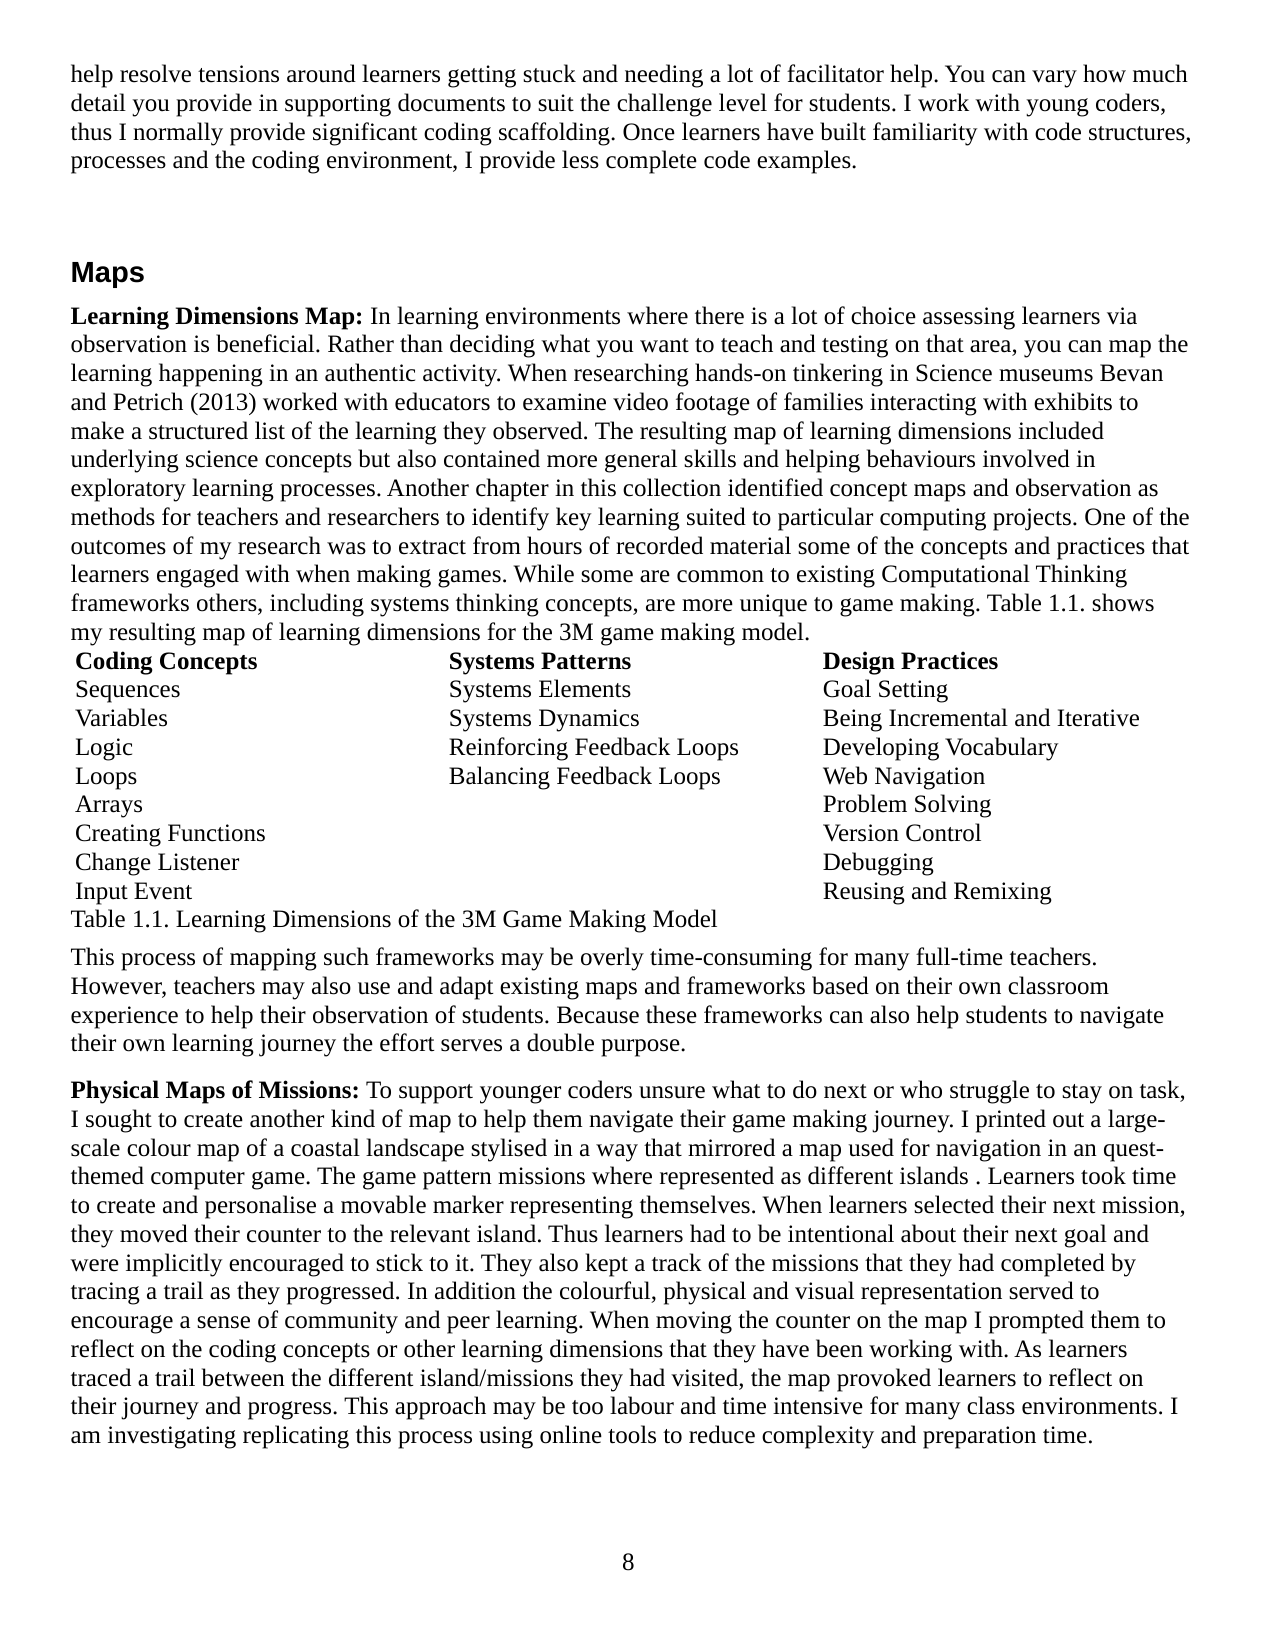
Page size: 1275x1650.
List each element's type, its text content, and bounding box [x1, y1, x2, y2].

table_header Design Practices [818, 646, 1192, 674]
text help resolve tensions around learners getting stuck and needing a lot of facilitator help. You can vary how much detail you provide in supporting documents to suit the challenge level for students. I work with young coders, thus I normally provide significant coding scaffolding. Once learners have built familiarity with code structures, processes and the coding environment, I provide less complete code examples. [70, 59, 1192, 174]
table_cell Variables [70, 703, 444, 732]
table_cell Goal Setting [818, 675, 1192, 703]
table_cell Problem Solving [818, 790, 1192, 818]
table_cell Input Event [70, 876, 444, 904]
table_cell Developing Vocabulary [818, 732, 1192, 761]
table_cell Loops [70, 761, 444, 789]
table_cell Logic [70, 732, 444, 761]
text This process of mapping such frameworks may be overly time-consuming for many full-time teachers. However, teachers may also use and adapt existing maps and frameworks based on their own classroom experience to help their observation of students. Because these frameworks can also help students to navigate their own learning journey the effort serves a double purpose. [70, 942, 1192, 1057]
table_cell [444, 876, 818, 904]
table_cell Creating Functions [70, 818, 444, 847]
table_cell Balancing Feedback Loops [444, 761, 818, 789]
table_cell Systems Elements [444, 675, 818, 703]
table_cell Being Incremental and Iterative [818, 703, 1192, 732]
table_cell Change Listener [70, 847, 444, 876]
table_cell Debugging [818, 847, 1192, 876]
table_cell [444, 847, 818, 876]
table_header Systems Patterns [444, 646, 818, 674]
table_cell [444, 790, 818, 818]
table_cell [444, 818, 818, 847]
table_cell Systems Dynamics [444, 703, 818, 732]
text Physical Maps of Missions: To support younger coders unsure what to do next or who struggle to stay on task, I sought to create another kind of map to help them navigate their game making journey. I printed out a large-scale colour map of a coastal landscape stylised in a way that mirrored a map used for navigation in an quest-themed computer game. The game pattern missions where represented as different islands . Learners took time to create and personalise a movable marker representing themselves. When learners selected their next mission, they moved their counter to the relevant island. Thus learners had to be intentional about their next goal and were implicitly encouraged to stick to it. They also kept a track of the missions that they had completed by tracing a trail as they progressed. In addition the colourful, physical and visual representation served to encourage a sense of community and peer learning. When moving the counter on the map I prompted them to reflect on the coding concepts or other learning dimensions that they have been working with. As learners traced a trail between the different island/missions they had visited, the map provoked learners to reflect on their journey and progress. This approach may be too labour and time intensive for many class environments. I am investigating replicating this process using online tools to reduce complexity and preparation time. [70, 1075, 1192, 1449]
table_cell Version Control [818, 818, 1192, 847]
table_cell Arrays [70, 790, 444, 818]
table_cell Web Navigation [818, 761, 1192, 789]
table_cell Sequences [70, 675, 444, 703]
text Learning Dimensions Map: In learning environments where there is a lot of choice assessing learners via observation is beneficial. Rather than deciding what you want to teach and testing on that area, you can map the learning happening in an authentic activity. When researching hands-on tinkering in Science museums Bevan and Petrich (2013) worked with educators to examine video footage of families interacting with exhibits to make a structured list of the learning they observed. The resulting map of learning dimensions included underlying science concepts but also contained more general skills and helping behaviours involved in exploratory learning processes. Another chapter in this collection identified concept maps and observation as methods for teachers and researchers to identify key learning suited to particular computing projects. One of the outcomes of my research was to extract from hours of recorded material some of the concepts and practices that learners engaged with when making games. While some are common to existing Computational Thinking frameworks others, including systems thinking concepts, are more unique to game making. Table 1.1. shows my resulting map of learning dimensions for the 3M game making model. [70, 301, 1192, 646]
text Table 1.1. Learning Dimensions of the 3M Game Making Model [70, 904, 1192, 933]
subtitle Maps [70, 255, 1192, 288]
table_cell Reinforcing Feedback Loops [444, 732, 818, 761]
table_cell Reusing and Remixing [818, 876, 1192, 904]
table_header Coding Concepts [70, 646, 444, 674]
